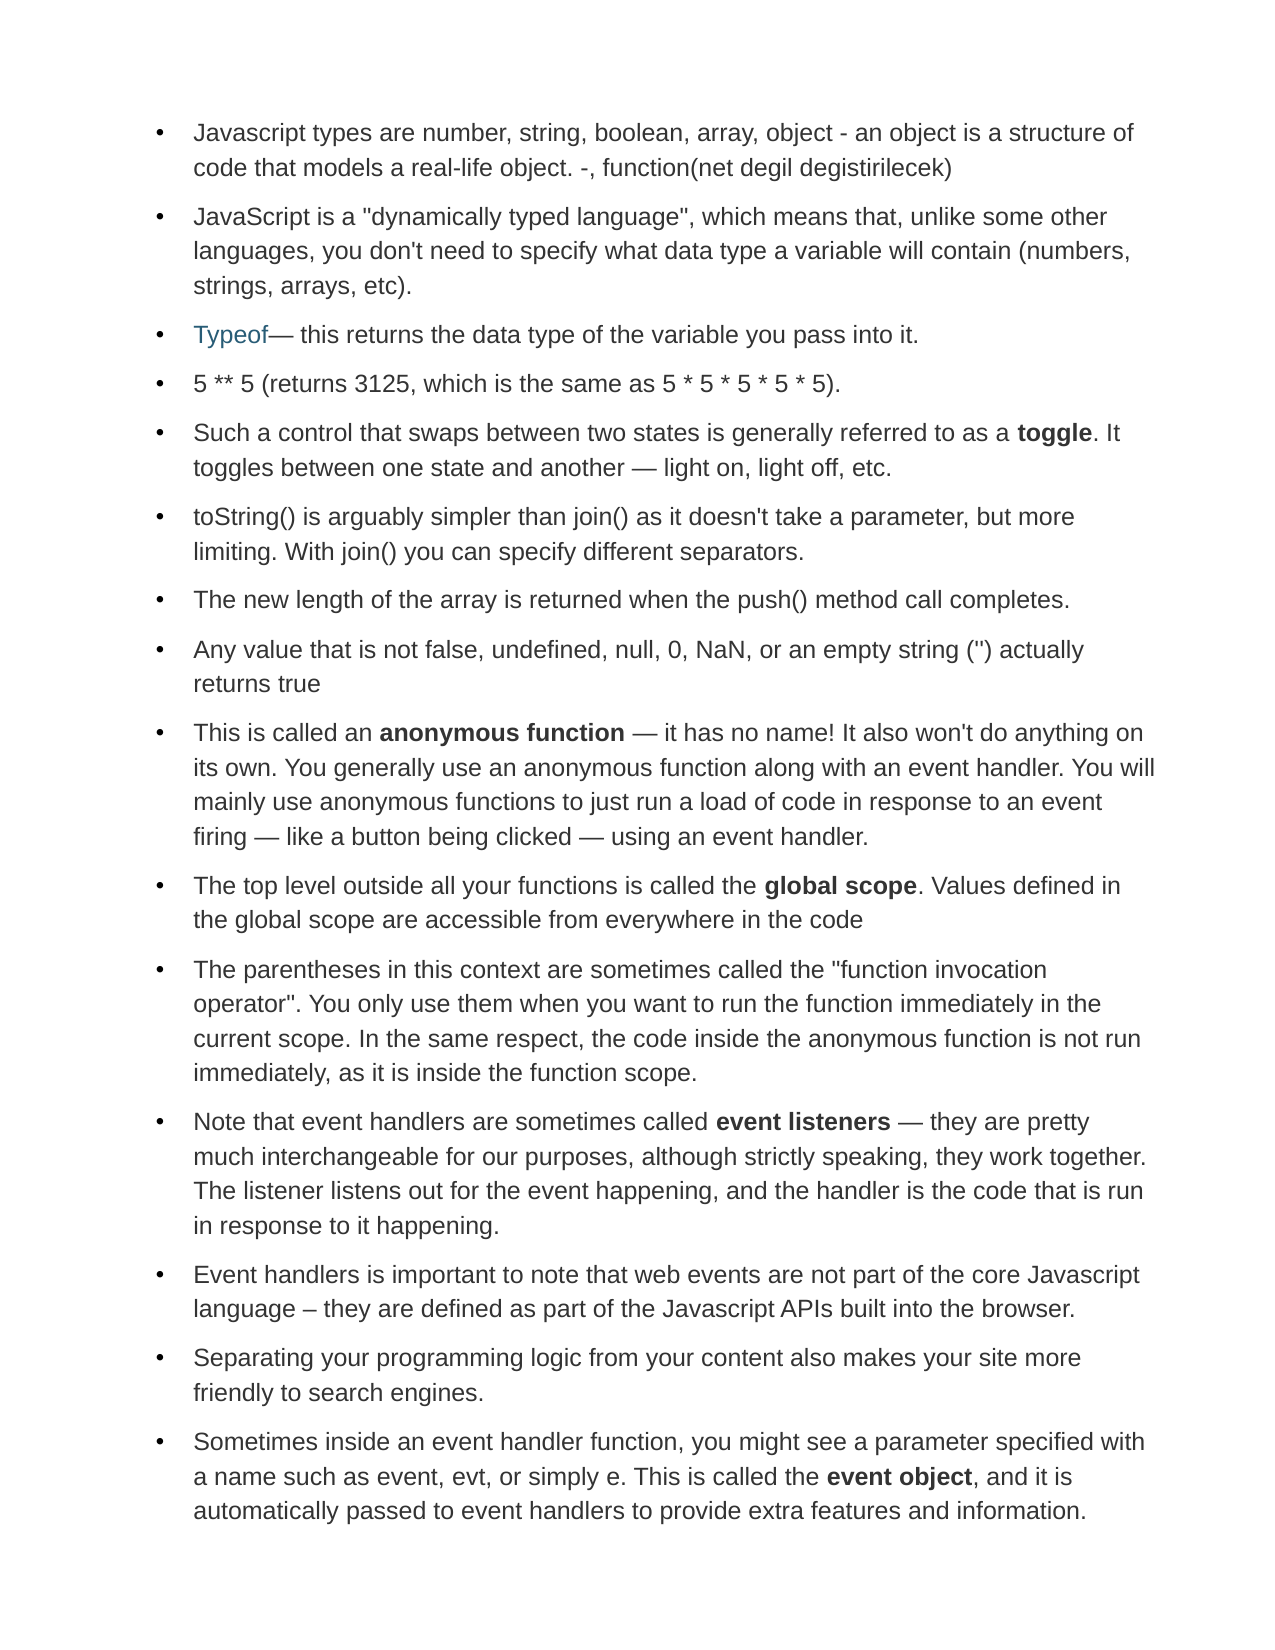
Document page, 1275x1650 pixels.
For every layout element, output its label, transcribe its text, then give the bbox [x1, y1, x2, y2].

list This is called an anonymous function — it has no name! It also won't do anything on its own. You generally use an anonymous function along with an event handler. You will mainly use anonymous functions to just run a load of code in response to an event firing — like a button being clicked — using an event handler. [156, 718, 1157, 851]
list The new length of the array is returned when the push() method call completes. [156, 586, 1157, 614]
list toString() is arguably simpler than join() as it doesn't take a parameter, but more limiting. With join() you can specify different separators. [156, 502, 1157, 565]
list Such a control that swaps between two states is generally referred to as a toggle. It toggles between one state and another — light on, light off, etc. [156, 418, 1157, 482]
list 5 ** 5 (returns 3125, which is the same as 5 * 5 * 5 * 5 * 5). [156, 369, 1157, 398]
list JavaScript is a "dynamically typed language", which means that, unlike some other languages, you don't need to specify what data type a variable will contain (numbers, strings, arrays, etc). [156, 202, 1157, 299]
list Any value that is not false, undefined, null, 0, NaN, or an empty string ('') actually returns true [156, 635, 1157, 698]
list Note that event handlers are sometimes called event listeners — they are pretty much interchangeable for our purposes, although strictly speaking, they work together. The listener listens out for the event happening, and the handler is the code that is run in response to it happening. [156, 1107, 1157, 1239]
list Javascript types are number, string, boolean, array, object - an object is a structure of code that models a real-life object. -, function(net degil degistirilecek) [156, 118, 1157, 181]
list The parentheses in this context are sometimes called the "function invocation operator". You only use them when you want to run the function immediately in the current scope. In the same respect, the code inside the anonymous function is not run immediately, as it is inside the function scope. [156, 954, 1157, 1087]
list Sometimes inside an event handler function, you might see a parameter specified with a name such as event, evt, or simply e. This is called the event object, and it is automatically passed to event handlers to provide extra features and information. [156, 1427, 1157, 1525]
list The top level outside all your functions is called the global scope. Values defined in the global scope are accessible from everywhere in the code [156, 871, 1157, 934]
list Separating your programming logic from your content also makes your site more friendly to search engines. [156, 1343, 1157, 1407]
list Typeof— this returns the data type of the variable you pass into it. [156, 320, 1157, 349]
list Event handlers is important to note that web events are not part of the core Javascript language – they are defined as part of the Javascript APIs built into the browser. [156, 1260, 1157, 1323]
